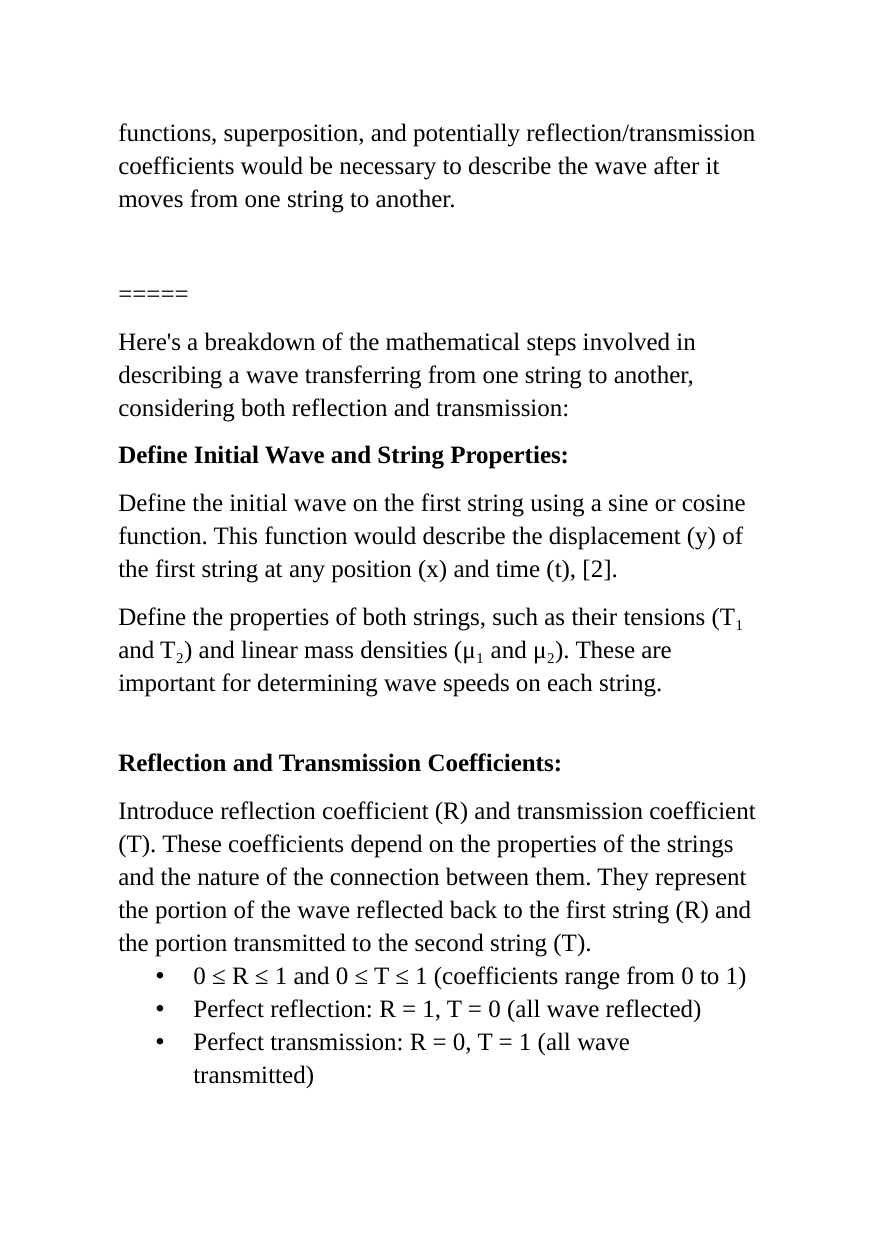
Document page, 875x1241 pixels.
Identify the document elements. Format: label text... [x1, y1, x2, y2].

text Define the properties of both strings, such as their tensions (T₁ and T₂) and linear mass densities (μ₁ and μ₂). These are important for determining wave speeds on each string. [118, 602, 756, 697]
list 0 ≤ R ≤ 1 and 0 ≤ T ≤ 1 (coefficients range from 0 to 1) [156, 961, 756, 990]
list Perfect reflection: R = 1, T = 0 (all wave reflected) [156, 994, 756, 1023]
text Here's a breakdown of the mathematical steps involved in describing a wave transferring from one string to another, considering both reflection and transmission: [118, 327, 756, 422]
text Introduce reflection coefficient (R) and transmission coefficient (T). These coefficients depend on the properties of the strings and the nature of the connection between them. They represent the portion of the wave reflected back to the first string (R) and the portion transmitted to the second string (T). [118, 796, 756, 957]
text ===== [118, 279, 756, 308]
text Define Initial Wave and String Properties: [118, 441, 756, 469]
text Reflection and Transmission Coefficients: [118, 748, 756, 777]
list Perfect transmission: R = 0, T = 1 (all wave transmitted) [156, 1027, 756, 1089]
text Define the initial wave on the first string using a sine or cosine function. This function would describe the displacement (y) of the first string at any position (x) and time (t), [2]. [118, 488, 756, 583]
text functions, superposition, and potentially reflection/transmission coefficients would be necessary to describe the wave after it moves from one string to another. [118, 118, 756, 213]
